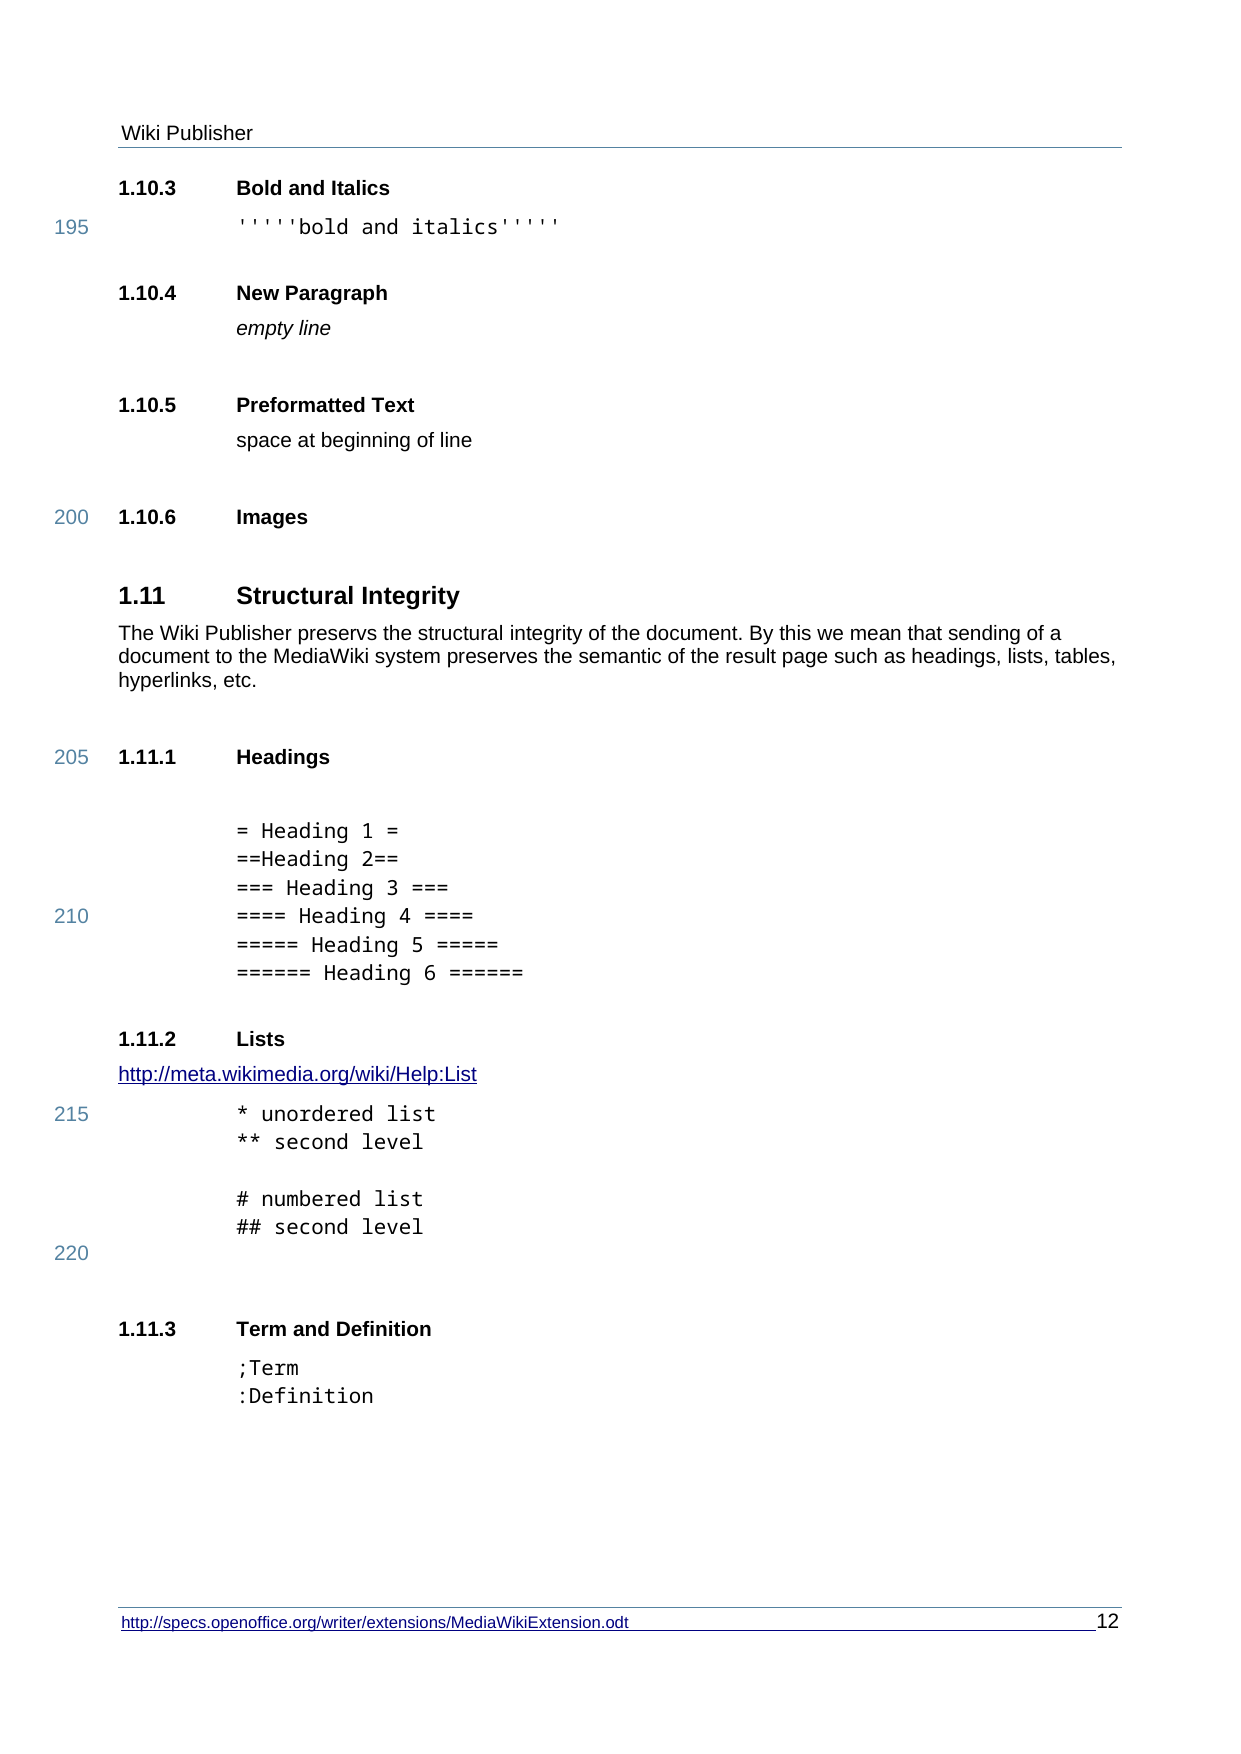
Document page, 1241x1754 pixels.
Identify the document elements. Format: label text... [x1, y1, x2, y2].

subtitle Lists [118, 1028, 1122, 1051]
text ==== Heading 4 ==== [118, 901, 1122, 930]
subtitle Bold and Italics [118, 177, 1122, 200]
subtitle Images [118, 506, 1122, 529]
subtitle Preformatted Text [118, 394, 1122, 417]
text === Heading 3 === [118, 873, 1122, 901]
text = Heading 1 = [118, 816, 1122, 844]
text ===== Heading 5 ===== [118, 930, 1122, 958]
text ** second level [118, 1127, 1122, 1156]
subtitle Headings [118, 745, 1122, 768]
text * unordered list [118, 1099, 1122, 1127]
text # numbered list [118, 1184, 1122, 1212]
text http://meta.wikimedia.org/wiki/Help:List [118, 1063, 1122, 1086]
text ;Term [118, 1353, 1122, 1381]
subtitle Structural Integrity [118, 582, 1122, 610]
text The Wiki Publisher preservs the structural integrity of the document. By this we mean that sending of a document to the MediaWiki system preserves the semantic of the result page such as headings, lists, tables, hyperlinks, etc. [118, 622, 1122, 691]
text empty line [118, 317, 1122, 340]
text ====== Heading 6 ====== [118, 958, 1122, 987]
text '''''bold and italics''''' [118, 212, 1122, 240]
subtitle Term and Definition [118, 1318, 1122, 1341]
text :Definition [118, 1381, 1122, 1410]
subtitle New Paragraph [118, 282, 1122, 305]
text ## second level [118, 1212, 1122, 1241]
text space at beginning of line [118, 429, 1122, 452]
text ==Heading 2== [118, 844, 1122, 873]
